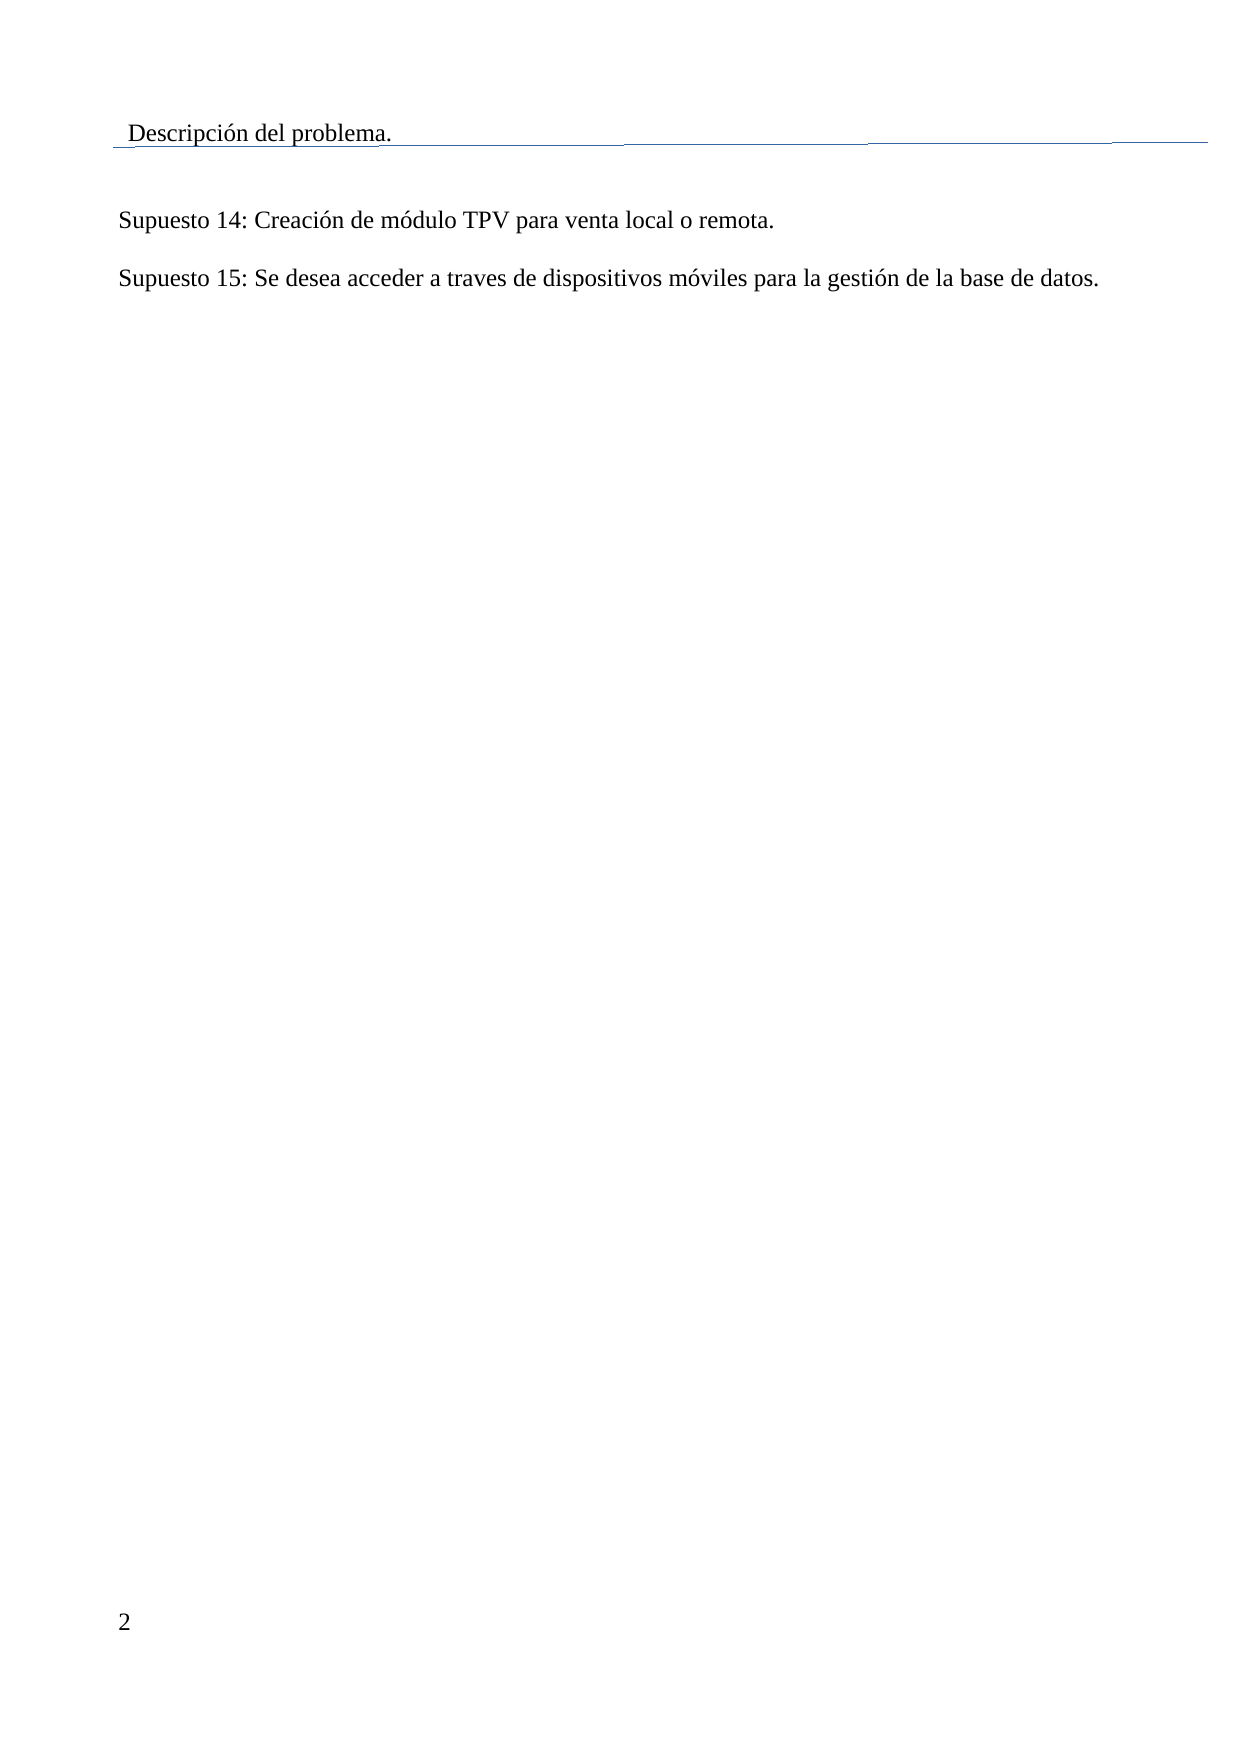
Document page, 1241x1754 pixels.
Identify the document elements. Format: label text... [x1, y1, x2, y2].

text Supuesto 15: Se desea acceder a traves de dispositivos móviles para la gestión de la base de datos. [118, 263, 1122, 291]
text Supuesto 14: Creación de módulo TPV para venta local o remota. [118, 205, 1122, 234]
